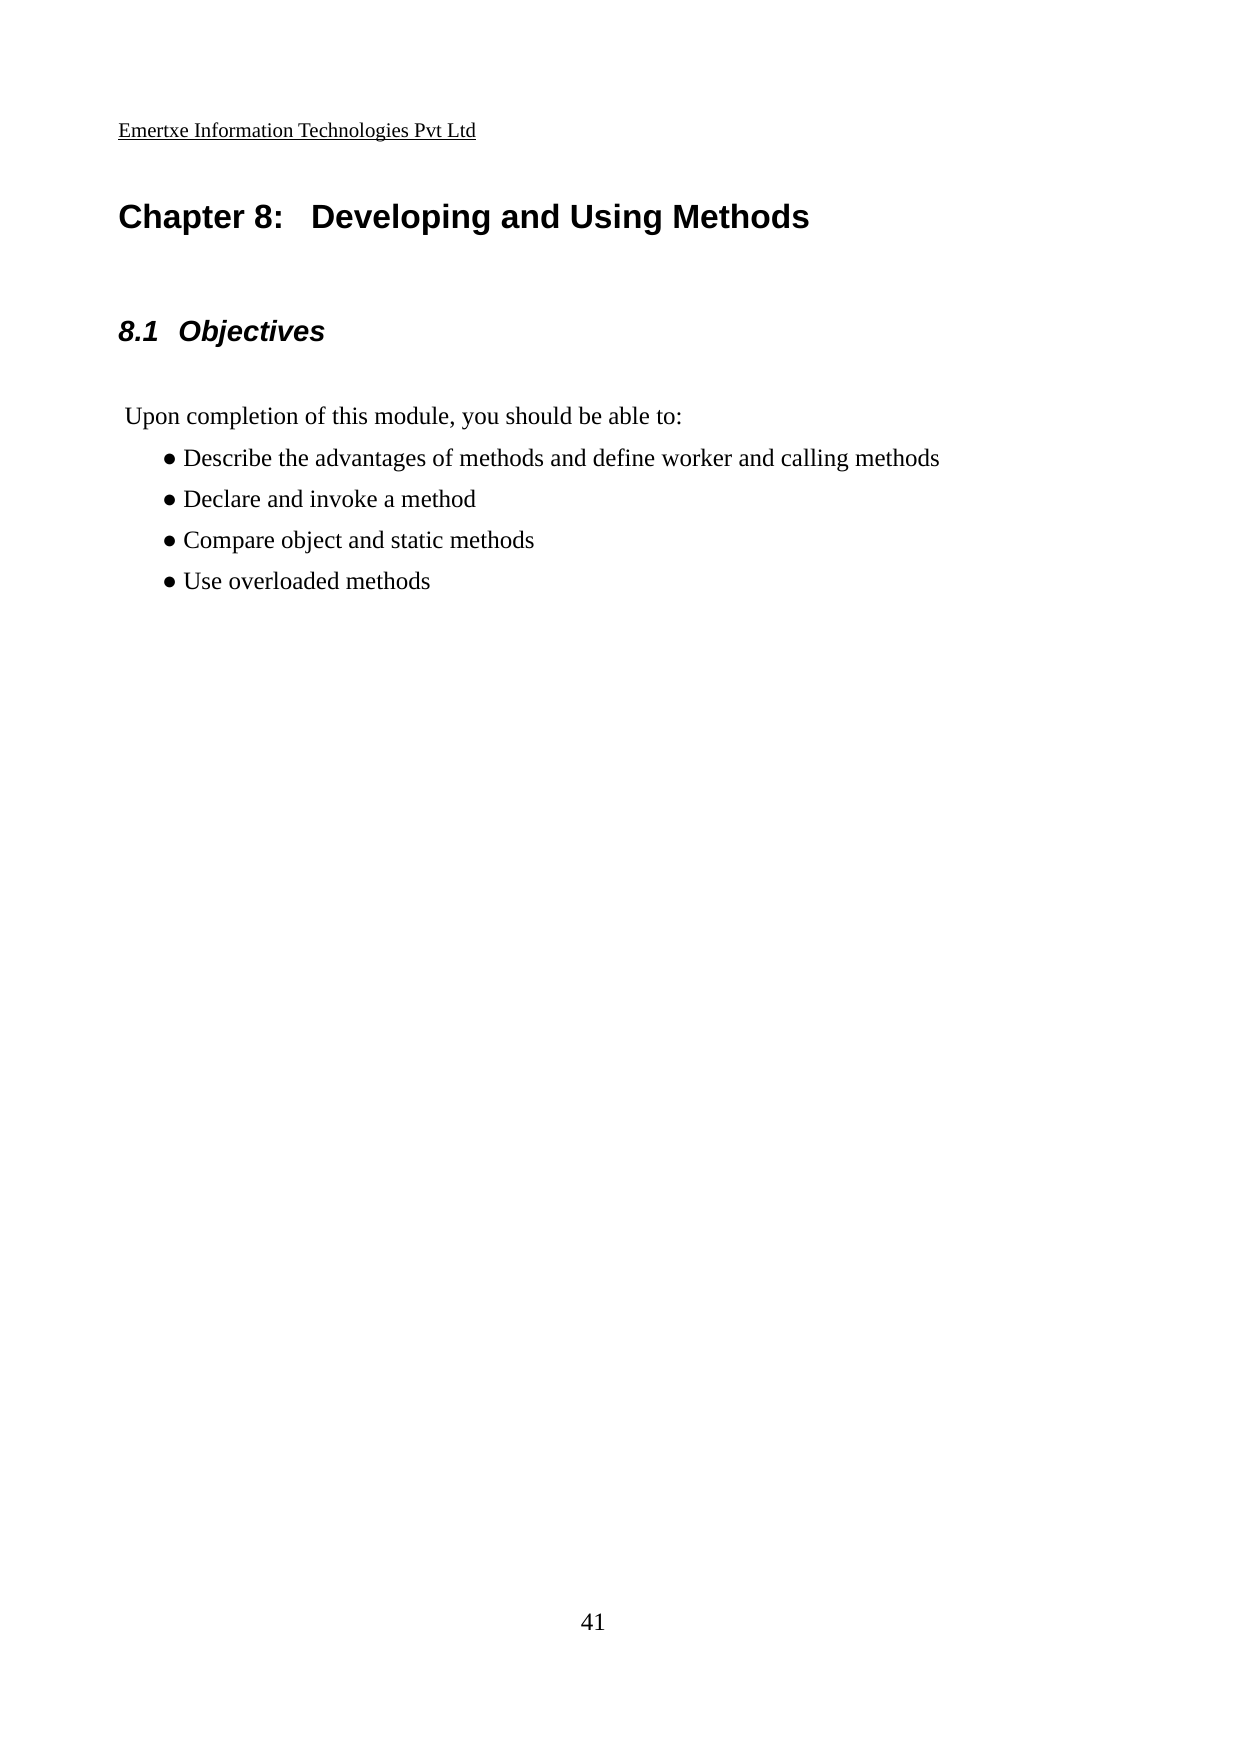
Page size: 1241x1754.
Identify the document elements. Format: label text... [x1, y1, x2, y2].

text ● Declare and invoke a method [118, 484, 1122, 513]
text Upon completion of this module, you should be able to: [118, 401, 1122, 430]
text ● Compare object and static methods [118, 525, 1122, 554]
text ● Use overloaded methods [118, 566, 1122, 595]
text ● Describe the advantages of methods and define worker and calling methods [118, 443, 1122, 471]
subtitle Developing and Using Methods [118, 197, 1122, 235]
subtitle Objectives [118, 314, 1122, 348]
